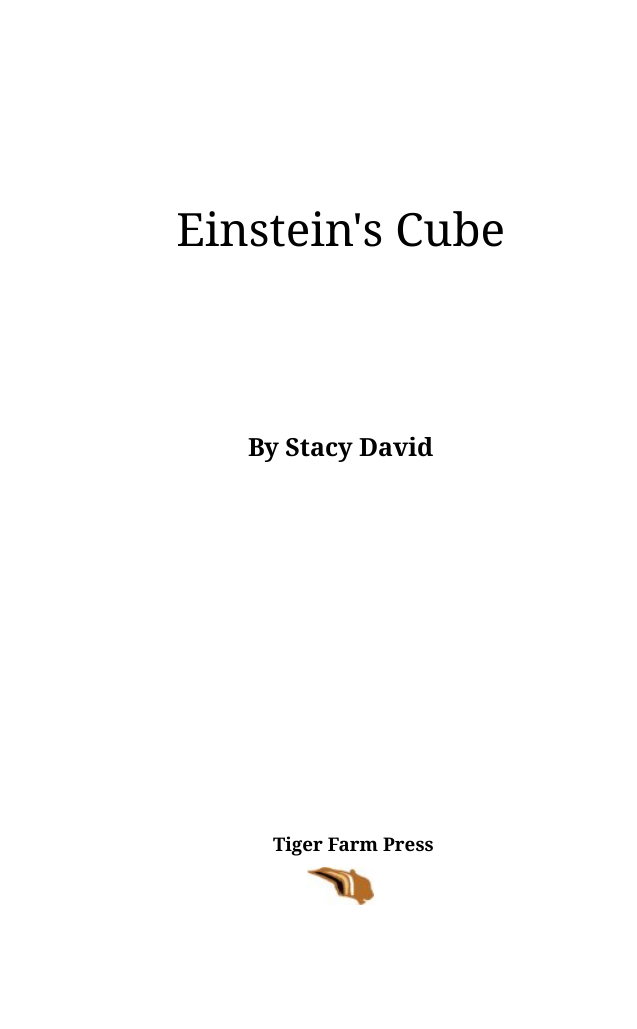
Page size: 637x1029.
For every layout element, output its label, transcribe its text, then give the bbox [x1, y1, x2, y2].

subtitle Einstein's Cube [97, 197, 583, 260]
text By Stacy David [97, 430, 583, 464]
text Tiger Farm Press [97, 826, 583, 857]
